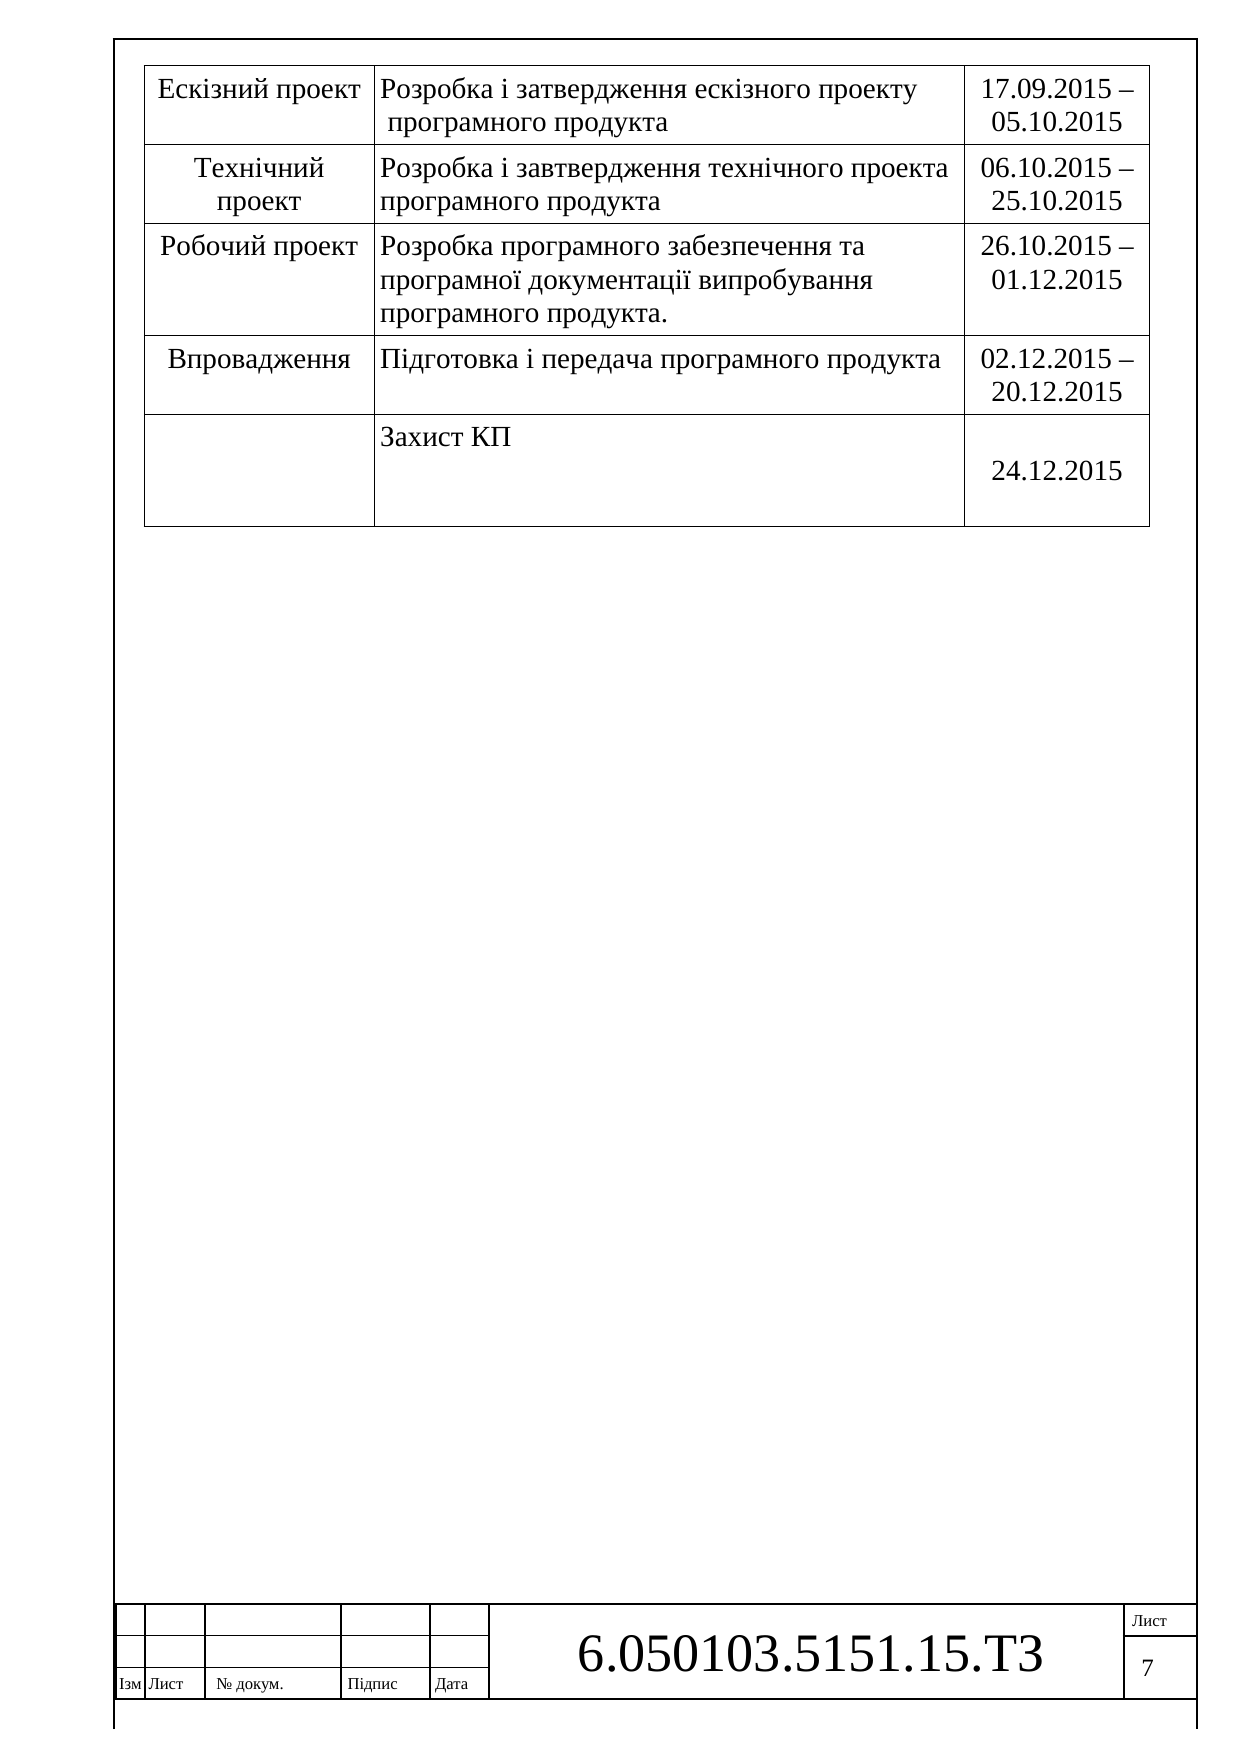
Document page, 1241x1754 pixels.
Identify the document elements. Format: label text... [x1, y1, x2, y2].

table_cell 26.10.2015 – 01.12.2015 [965, 224, 1149, 335]
table_cell Розробка і затвердження ескізного проекту програмного продукта [375, 66, 964, 144]
table_cell 06.10.2015 – 25.10.2015 [965, 145, 1149, 222]
table_cell Ескізний проект [145, 66, 374, 144]
table_cell Розробка програмного забезпечення та програмної документації випробування програмного продукта. [375, 224, 964, 335]
table_cell 24.12.2015 [965, 415, 1149, 526]
table_cell Впровадження [145, 336, 374, 413]
table_cell Захист КП [375, 415, 964, 526]
table_cell Підготовка і передача програмного продукта [375, 336, 964, 413]
table_cell Розробка і завтвердження технічного проекта програмного продукта [375, 145, 964, 222]
table_cell Робочий проект [145, 224, 374, 335]
table_cell 17.09.2015 – 05.10.2015 [965, 66, 1149, 144]
table_cell Технічний проект [145, 145, 374, 222]
table_cell [145, 415, 374, 526]
table_cell 02.12.2015 – 20.12.2015 [965, 336, 1149, 413]
